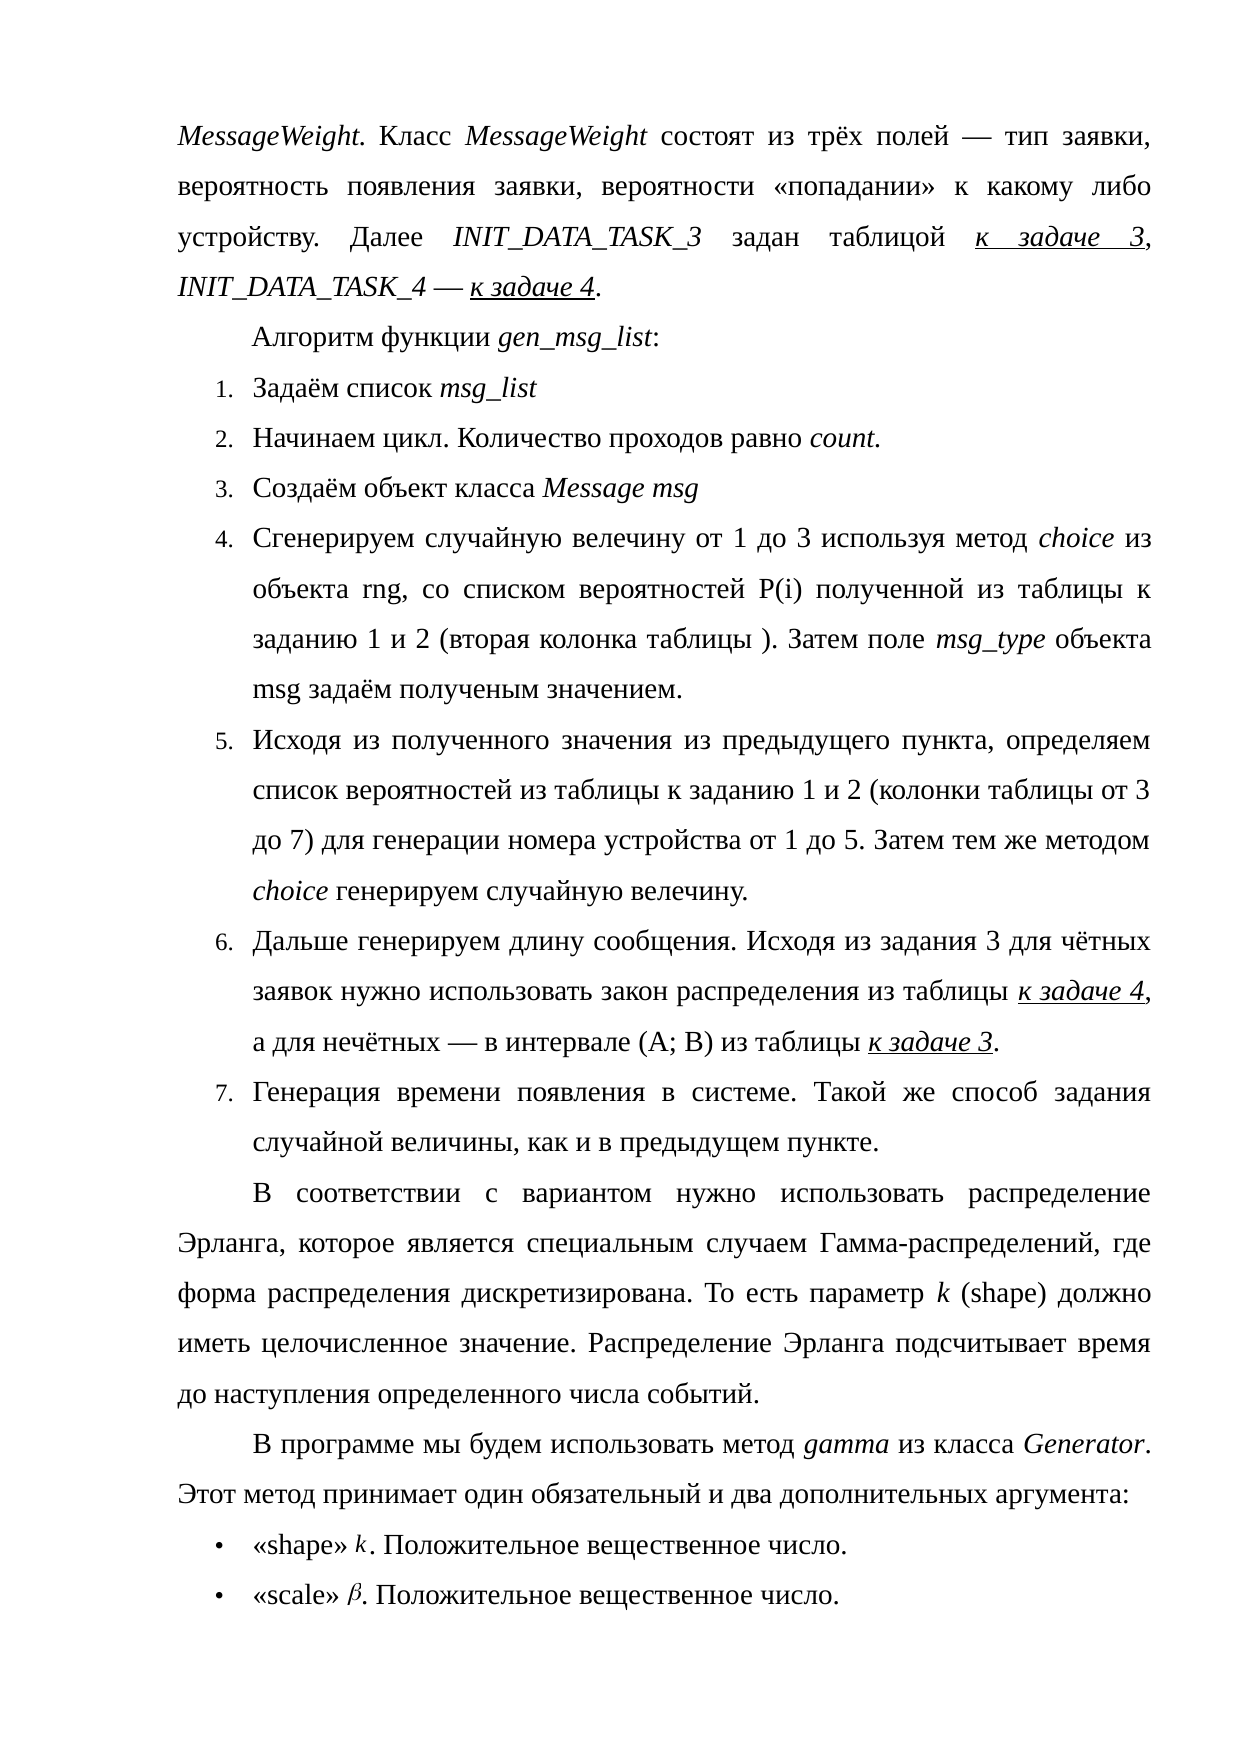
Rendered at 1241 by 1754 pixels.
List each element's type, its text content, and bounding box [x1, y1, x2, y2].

list «shape» . Положительное вещественное число. [215, 1527, 1152, 1560]
text В соответствии с вариантом нужно использовать распределение Эрланга, которое является специальным случаем Гамма-распределений, где форма распределения дискретизирована. То есть параметр k (shape) должно иметь целочисленное значение. Распределение Эрланга подсчитывает время до наступления определенного числа событий. [177, 1175, 1152, 1409]
list Сгенерируем случайную велечину от 1 до 3 используя метод choice из объекта rng, со списком вероятностей P(i) полученной из таблицы к заданию 1 и 2 (вторая колонка таблицы ). Затем поле msg_type объекта msg задаём полученым значением. [215, 521, 1152, 705]
text В программе мы будем использовать метод gamma из класса Generator. Этот метод принимает один обязательный и два дополнительных аргумента: [177, 1426, 1152, 1510]
list «scale» . Положительное вещественное число. [215, 1577, 1152, 1611]
list Дальше генерируем длину сообщения. Исходя из задания 3 для чётных заявок нужно использовать закон распределения из таблицы к задаче 4, а для нечётных — в интервале (A; B) из таблицы к задаче 3. [215, 923, 1152, 1057]
list Создаём объект класса Message msg [215, 470, 1152, 504]
text Алгоритм функции gen_msg_list: [177, 319, 1152, 353]
text MessageWeight. Класс MessageWeight состоят из трёх полей — тип заявки, вероятность появления заявки, вероятности «попадании» к какому либо устройству. Далее INIT_DATA_TASK_3 задан таблицой к задаче 3, INIT_DATA_TASK_4 — к задаче 4. [177, 118, 1152, 303]
list Исходя из полученного значения из предыдущего пункта, определяем список вероятностей из таблицы к заданию 1 и 2 (колонки таблицы от 3 до 7) для генерации номера устройства от 1 до 5. Затем тем же методом choice генерируем случайную велечину. [215, 722, 1152, 906]
list Задаём список msg_list [215, 370, 1152, 403]
list Генерация времени появления в системе. Такой же способ задания случайной величины, как и в предыдущем пункте. [215, 1074, 1152, 1158]
list Начинаем цикл. Количество проходов равно count. [215, 420, 1152, 453]
